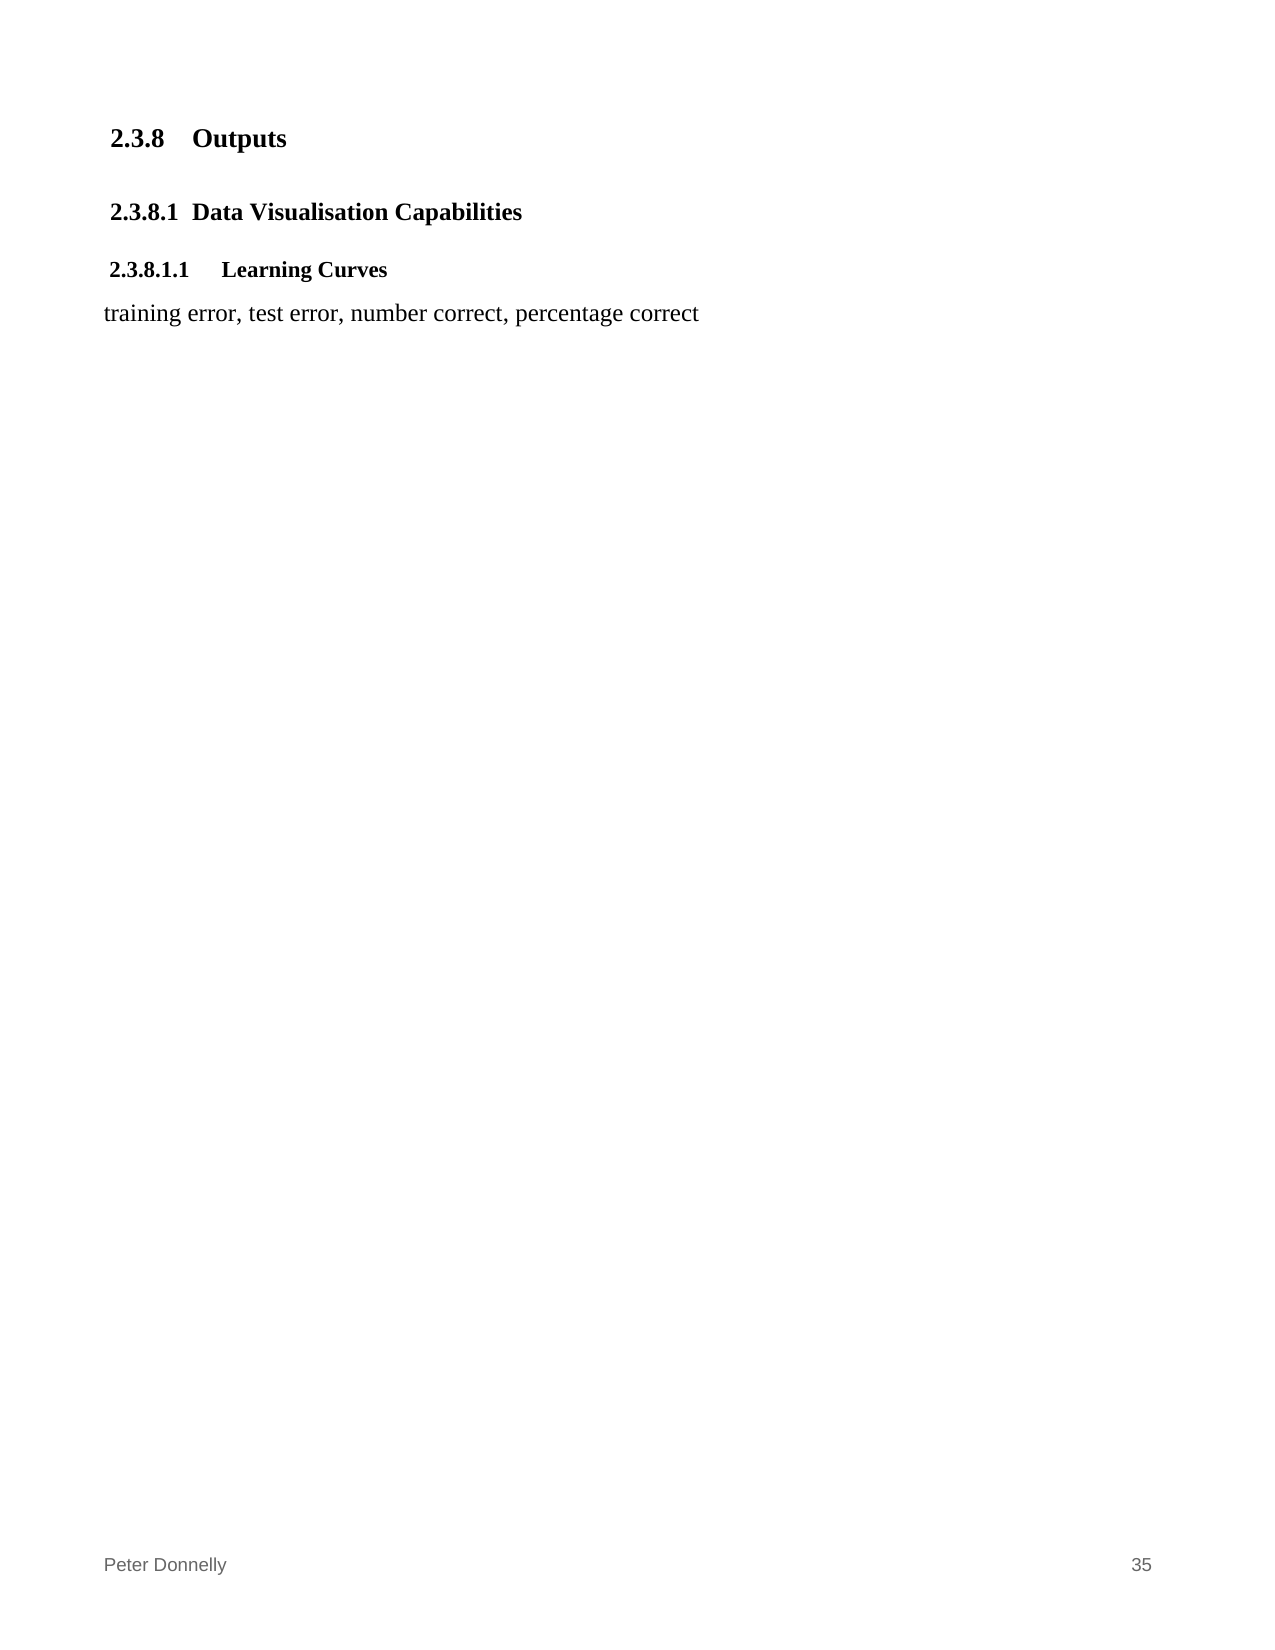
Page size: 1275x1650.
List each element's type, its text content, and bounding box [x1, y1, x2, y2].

subtitle Learning Curves [103, 256, 1181, 282]
text training error, test error, number correct, percentage correct [103, 298, 1181, 326]
subtitle Data Visualisation Capabilities [103, 197, 1181, 226]
subtitle Outputs [103, 122, 1181, 153]
